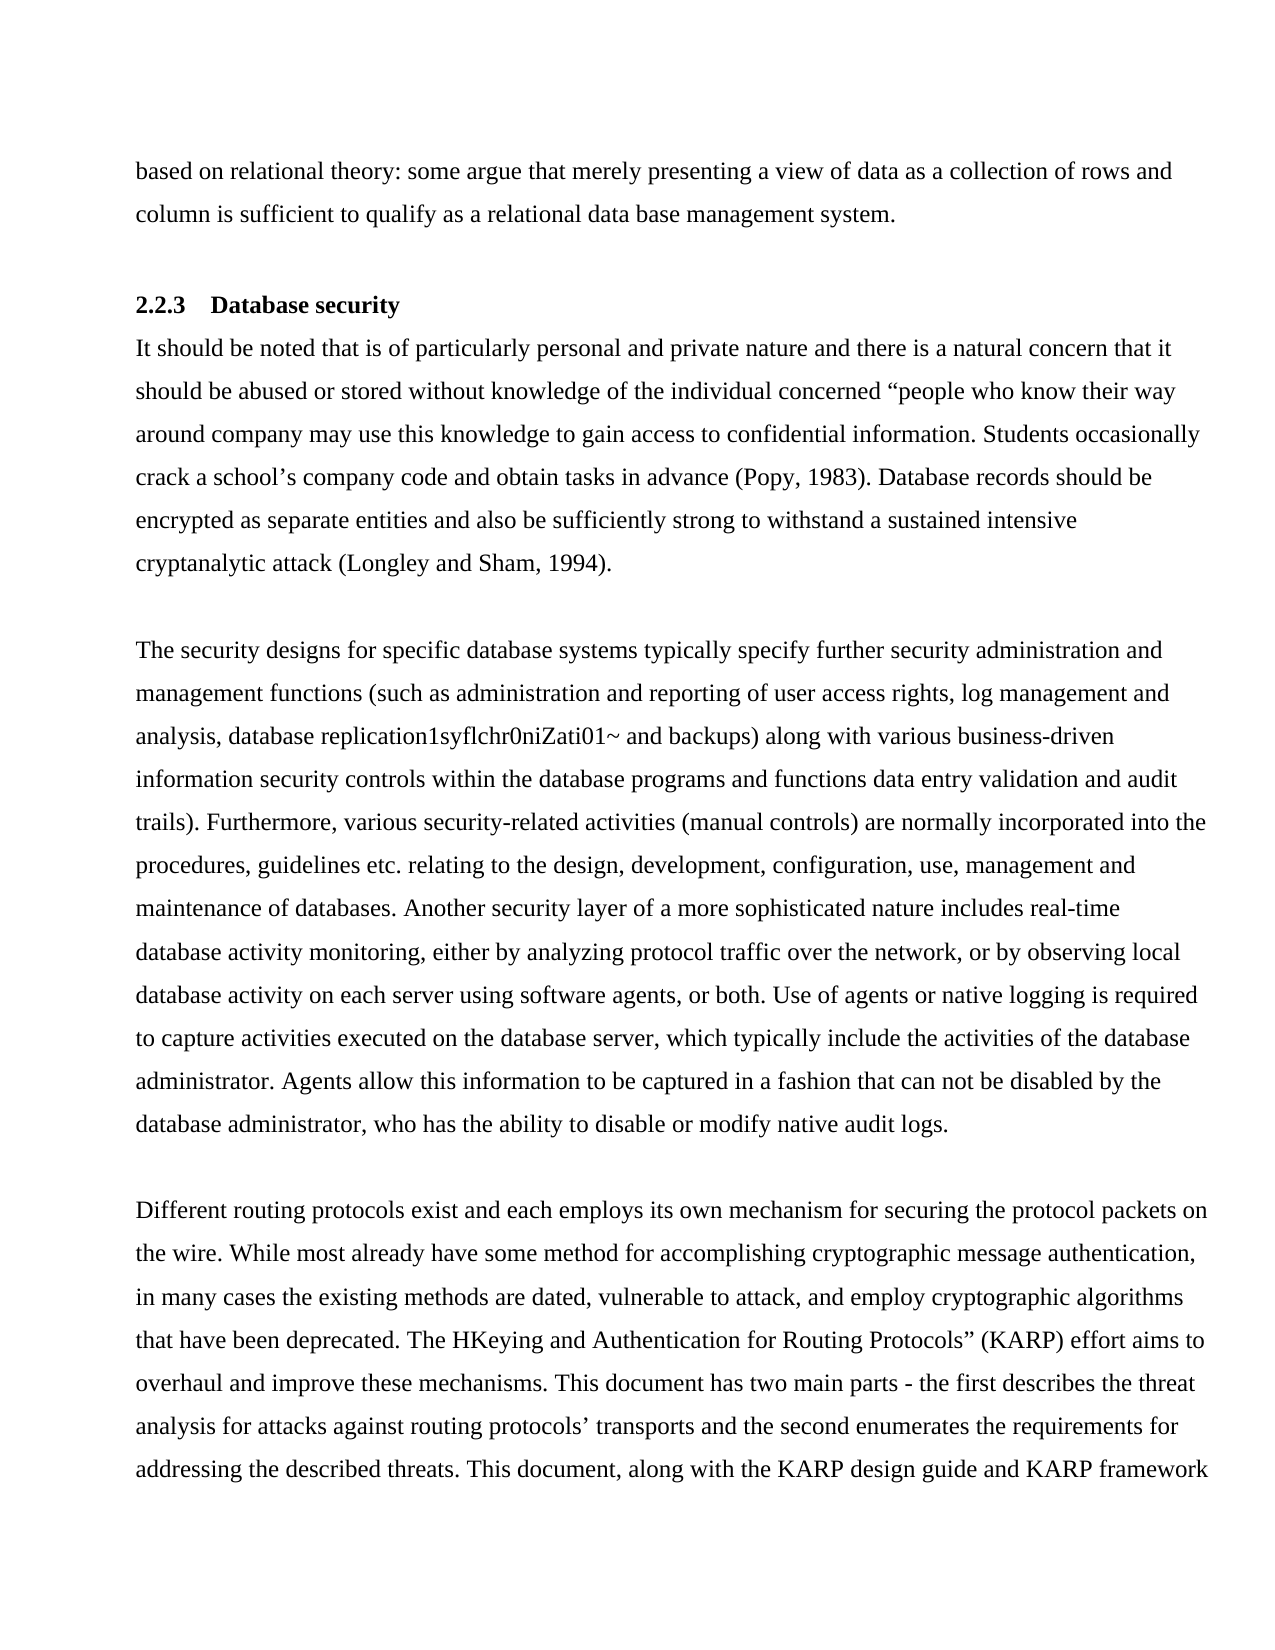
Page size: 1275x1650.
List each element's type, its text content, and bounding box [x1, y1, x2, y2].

subtitle Database security [135, 290, 1210, 318]
text The security designs for specific database systems typically specify further security administration and management functions (such as administration and reporting of user access rights, log management and analysis, database replication1syflchr0niZati01~ and backups) along with various business-driven information security controls within the database programs and functions data entry validation and audit trails). Furthermore, various security-related activities (manual controls) are normally incorporated into the procedures, guidelines etc. relating to the design, development, configuration, use, management and maintenance of databases. Another security layer of a more sophisticated nature includes real-time database activity monitoring, either by analyzing protocol traffic over the network, or by observing local database activity on each server using software agents, or both. Use of agents or native logging is required to capture activities executed on the database server, which typically include the activities of the database administrator. Agents allow this information to be captured in a fashion that can not be disabled by the database administrator, who has the ability to disable or modify native audit logs. [135, 635, 1210, 1138]
text based on relational theory: some argue that merely presenting a view of data as a collection of rows and column is sufficient to qualify as a relational data base management system. [135, 156, 1210, 228]
text It should be noted that is of particularly personal and private nature and there is a natural concern that it should be abused or stored without knowledge of the individual concerned “people who know their way around company may use this knowledge to gain access to confidential information. Students occasionally crack a school’s company code and obtain tasks in advance (Popy, 1983). Database records should be encrypted as separate entities and also be sufficiently strong to withstand a sustained intensive cryptanalytic attack (Longley and Sham, 1994). [135, 333, 1210, 577]
text Different routing protocols exist and each employs its own mechanism for securing the protocol packets on the wire. While most already have some method for accomplishing cryptographic message authentication, in many cases the existing methods are dated, vulnerable to attack, and employ cryptographic algorithms that have been deprecated. The HKeying and Authentication for Routing Protocols” (KARP) effort aims to overhaul and improve these mechanisms. This document has two main parts - the first describes the threat analysis for attacks against routing protocols’ transports and the second enumerates the requirements for addressing the described threats. This document, along with the KARP design guide and KARP framework [135, 1195, 1210, 1483]
